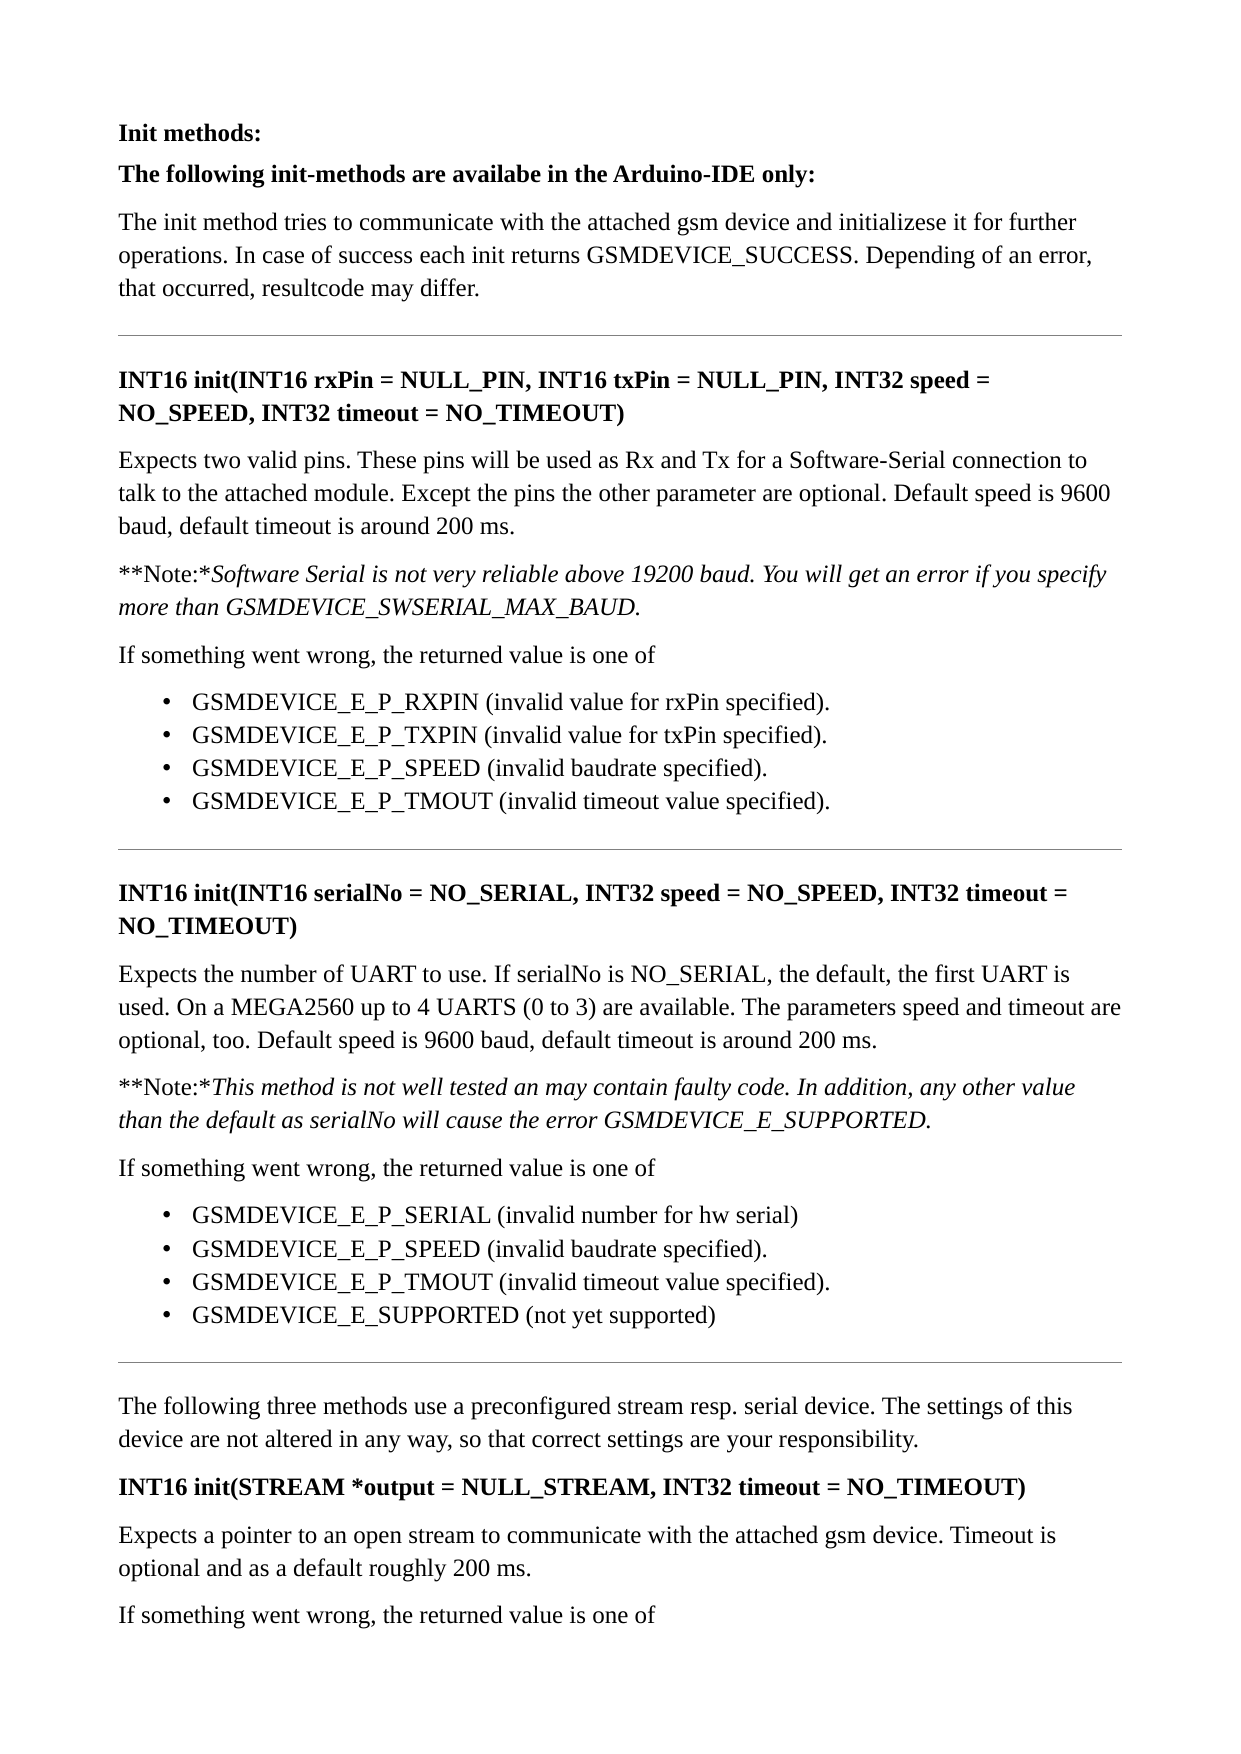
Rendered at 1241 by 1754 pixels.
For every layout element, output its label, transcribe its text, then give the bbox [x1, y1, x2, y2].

list GSMDEVICE_E_P_SPEED (invalid baudrate specified). [162, 753, 1122, 782]
text **Note:*This method is not well tested an may contain faulty code. In addition, any other value than the default as serialNo will cause the error GSMDEVICE_E_SUPPORTED. [118, 1072, 1122, 1134]
subtitle Init methods: [118, 118, 1122, 147]
text **Note:*Software Serial is not very reliable above 19200 baud. You will get an error if you specify more than GSMDEVICE_SWSERIAL_MAX_BAUD. [118, 559, 1122, 621]
text If something went wrong, the returned value is one of [118, 1153, 1122, 1182]
text INT16 init(INT16 serialNo = NO_SERIAL, INT32 speed = NO_SPEED, INT32 timeout = NO_TIMEOUT) [118, 878, 1122, 940]
list GSMDEVICE_E_P_TMOUT (invalid timeout value specified). [162, 786, 1122, 815]
text The following init-methods are availabe in the Arduino-IDE only: [118, 159, 1122, 188]
text Expects the number of UART to use. If serialNo is NO_SERIAL, the default, the first UART is used. On a MEGA2560 up to 4 UARTS (0 to 3) are available. The parameters speed and timeout are optional, too. Default speed is 9600 baud, default timeout is around 200 ms. [118, 959, 1122, 1053]
list GSMDEVICE_E_P_TMOUT (invalid timeout value specified). [162, 1267, 1122, 1295]
list GSMDEVICE_E_P_SPEED (invalid baudrate specified). [162, 1234, 1122, 1262]
list GSMDEVICE_E_P_TXPIN (invalid value for txPin specified). [162, 720, 1122, 749]
list GSMDEVICE_E_P_RXPIN (invalid value for rxPin specified). [162, 687, 1122, 716]
text The init method tries to communicate with the attached gsm device and initializese it for further operations. In case of success each init returns GSMDEVICE_SUCCESS. Depending of an error, that occurred, resultcode may differ. [118, 207, 1122, 302]
text Expects a pointer to an open stream to communicate with the attached gsm device. Timeout is optional and as a default roughly 200 ms. [118, 1520, 1122, 1581]
text Expects two valid pins. These pins will be used as Rx and Tx for a Software-Serial connection to talk to the attached module. Except the pins the other parameter are optional. Default speed is 9600 baud, default timeout is around 200 ms. [118, 445, 1122, 540]
text If something went wrong, the returned value is one of [118, 1600, 1122, 1629]
text INT16 init(INT16 rxPin = NULL_PIN, INT16 txPin = NULL_PIN, INT32 speed = NO_SPEED, INT32 timeout = NO_TIMEOUT) [118, 365, 1122, 427]
text If something went wrong, the returned value is one of [118, 640, 1122, 668]
text The following three methods use a preconfigured stream resp. serial device. The settings of this device are not altered in any way, so that correct settings are your responsibility. [118, 1391, 1122, 1453]
text INT16 init(STREAM *output = NULL_STREAM, INT32 timeout = NO_TIMEOUT) [118, 1472, 1122, 1501]
list GSMDEVICE_E_P_SERIAL (invalid number for hw serial) [162, 1201, 1122, 1229]
list GSMDEVICE_E_SUPPORTED (not yet supported) [162, 1300, 1122, 1328]
